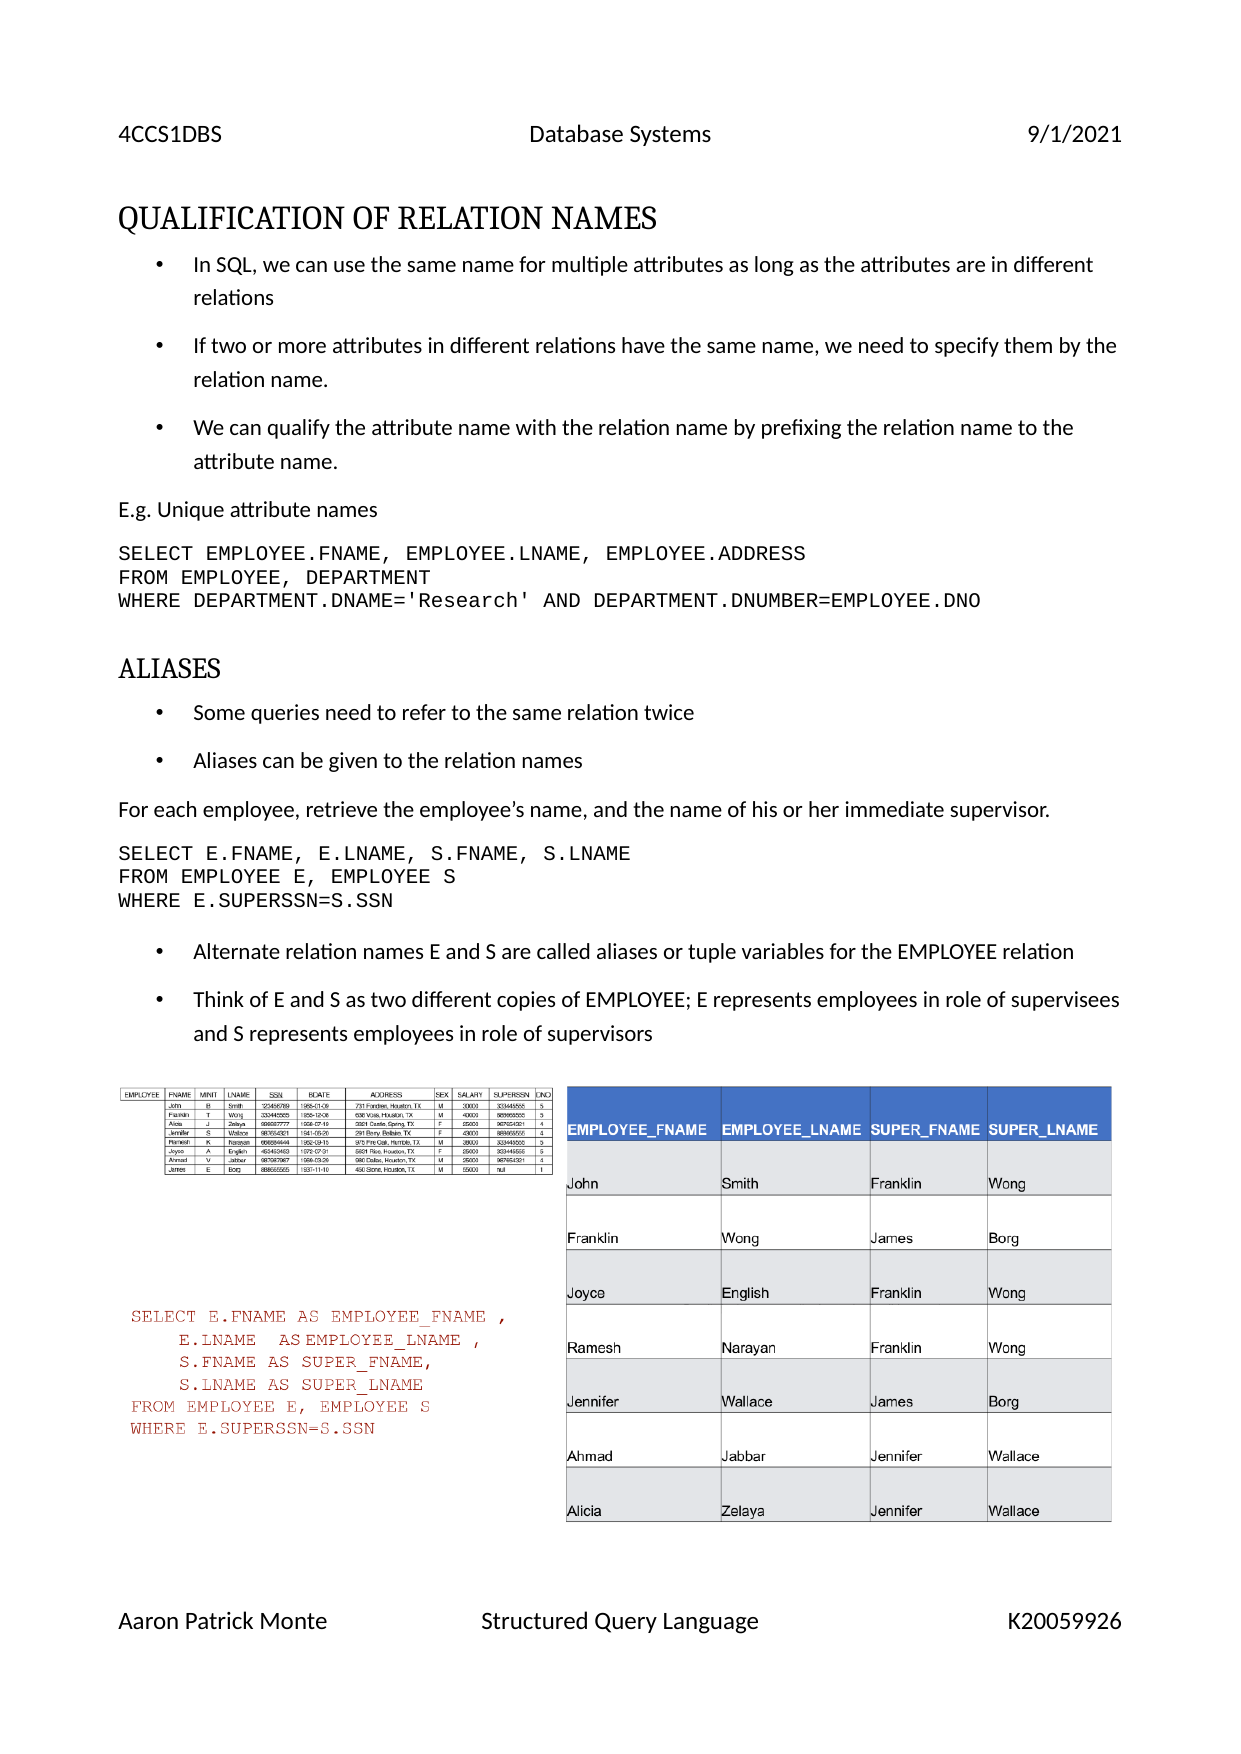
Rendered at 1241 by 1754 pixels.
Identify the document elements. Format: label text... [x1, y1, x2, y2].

text E.g. Unique attribute names [118, 495, 1122, 523]
text WHERE DEPARTMENT.DNAME='Research' AND DEPARTMENT.DNUMBER=EMPLOYEE.DNO [118, 590, 1122, 614]
text SELECT E.FNAME, E.LNAME, S.FNAME, S.LNAME FROM EMPLOYEE E, EMPLOYEE S WHERE E.SUPERSSN=S.SSN [118, 843, 1122, 914]
subtitle Qualification of relation names [118, 199, 1122, 237]
list In SQL, we can use the same name for multiple attributes as long as the attributes are in different relations [156, 250, 1122, 312]
list Think of E and S as two different copies of EMPLOYEE; E represents employees in role of supervisees and S represents employees in role of supervisors [156, 986, 1122, 1047]
text For each employee, retrieve the employee’s name, and the name of his or her immediate supervisor. [118, 795, 1122, 823]
text FROM EMPLOYEE, DEPARTMENT [118, 567, 1122, 590]
list Alternate relation names E and S are called aliases or tuple variables for the EMPLOYEE relation [156, 937, 1122, 966]
list We can qualify the attribute name with the relation name by prefixing the relation name to the attribute name. [156, 413, 1122, 475]
list If two or more attributes in different relations have the same name, we need to specify them by the relation name. [156, 332, 1122, 393]
subtitle Aliases [118, 652, 1122, 686]
list Some queries need to refer to the same relation twice [156, 698, 1122, 727]
picture [115, 1082, 1120, 1529]
text SELECT EMPLOYEE.FNAME, EMPLOYEE.LNAME, EMPLOYEE.ADDRESS [118, 543, 1122, 567]
list Aliases can be given to the relation names [156, 747, 1122, 775]
